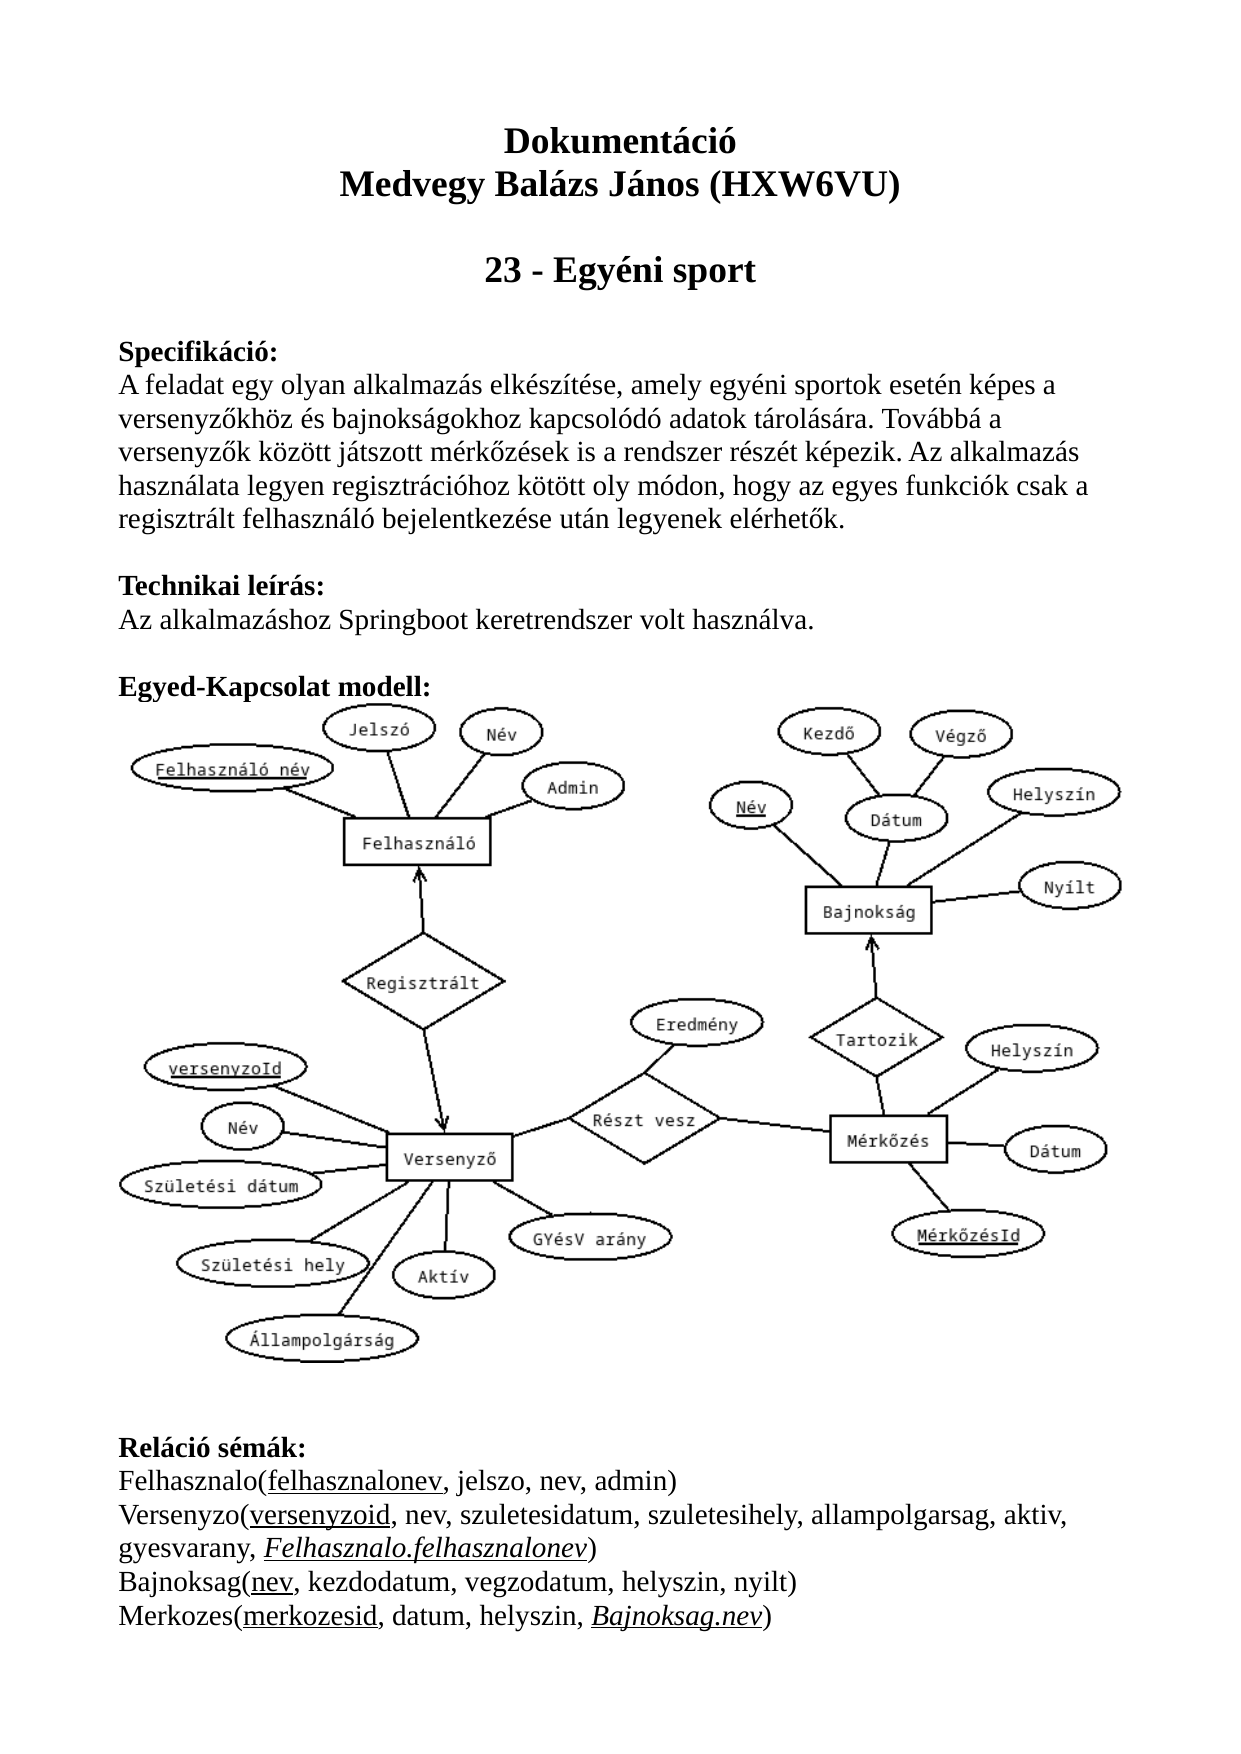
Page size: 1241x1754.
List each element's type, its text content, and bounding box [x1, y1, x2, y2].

text Dokumentáció [118, 118, 1122, 161]
text Reláció sémák: [118, 1430, 1122, 1463]
text Felhasznalo(felhasznalonev, jelszo, nev, admin) [118, 1463, 1122, 1497]
text Bajnoksag(nev, kezdodatum, vegzodatum, helyszin, nyilt) [118, 1564, 1122, 1598]
text Technikai leírás: [118, 568, 1122, 602]
text Merkozes(merkozesid, datum, helyszin, Bajnoksag.nev) [118, 1598, 1122, 1631]
text 23 - Egyéni sport [118, 247, 1122, 291]
text Medvegy Balázs János (HXW6VU) [118, 161, 1122, 204]
text Specifikáció: [118, 334, 1122, 367]
picture [118, 702, 1123, 1363]
text Egyed-Kapcsolat modell: [118, 669, 1122, 702]
text Az alkalmazáshoz Springboot keretrendszer volt használva. [118, 602, 1122, 636]
text Versenyzo(versenyzoid, nev, szuletesidatum, szuletesihely, allampolgarsag, aktiv, gyesvarany, Felhasznalo.felhasznalonev) [118, 1497, 1122, 1564]
text A feladat egy olyan alkalmazás elkészítése, amely egyéni sportok esetén képes a versenyzőkhöz és bajnokságokhoz kapcsolódó adatok tárolására. Továbbá a versenyzők között játszott mérkőzések is a rendszer részét képezik. Az alkalmazás használata legyen regisztrációhoz kötött oly módon, hogy az egyes funkciók csak a regisztrált felhasználó bejelentkezése után legyenek elérhetők. [118, 367, 1122, 535]
